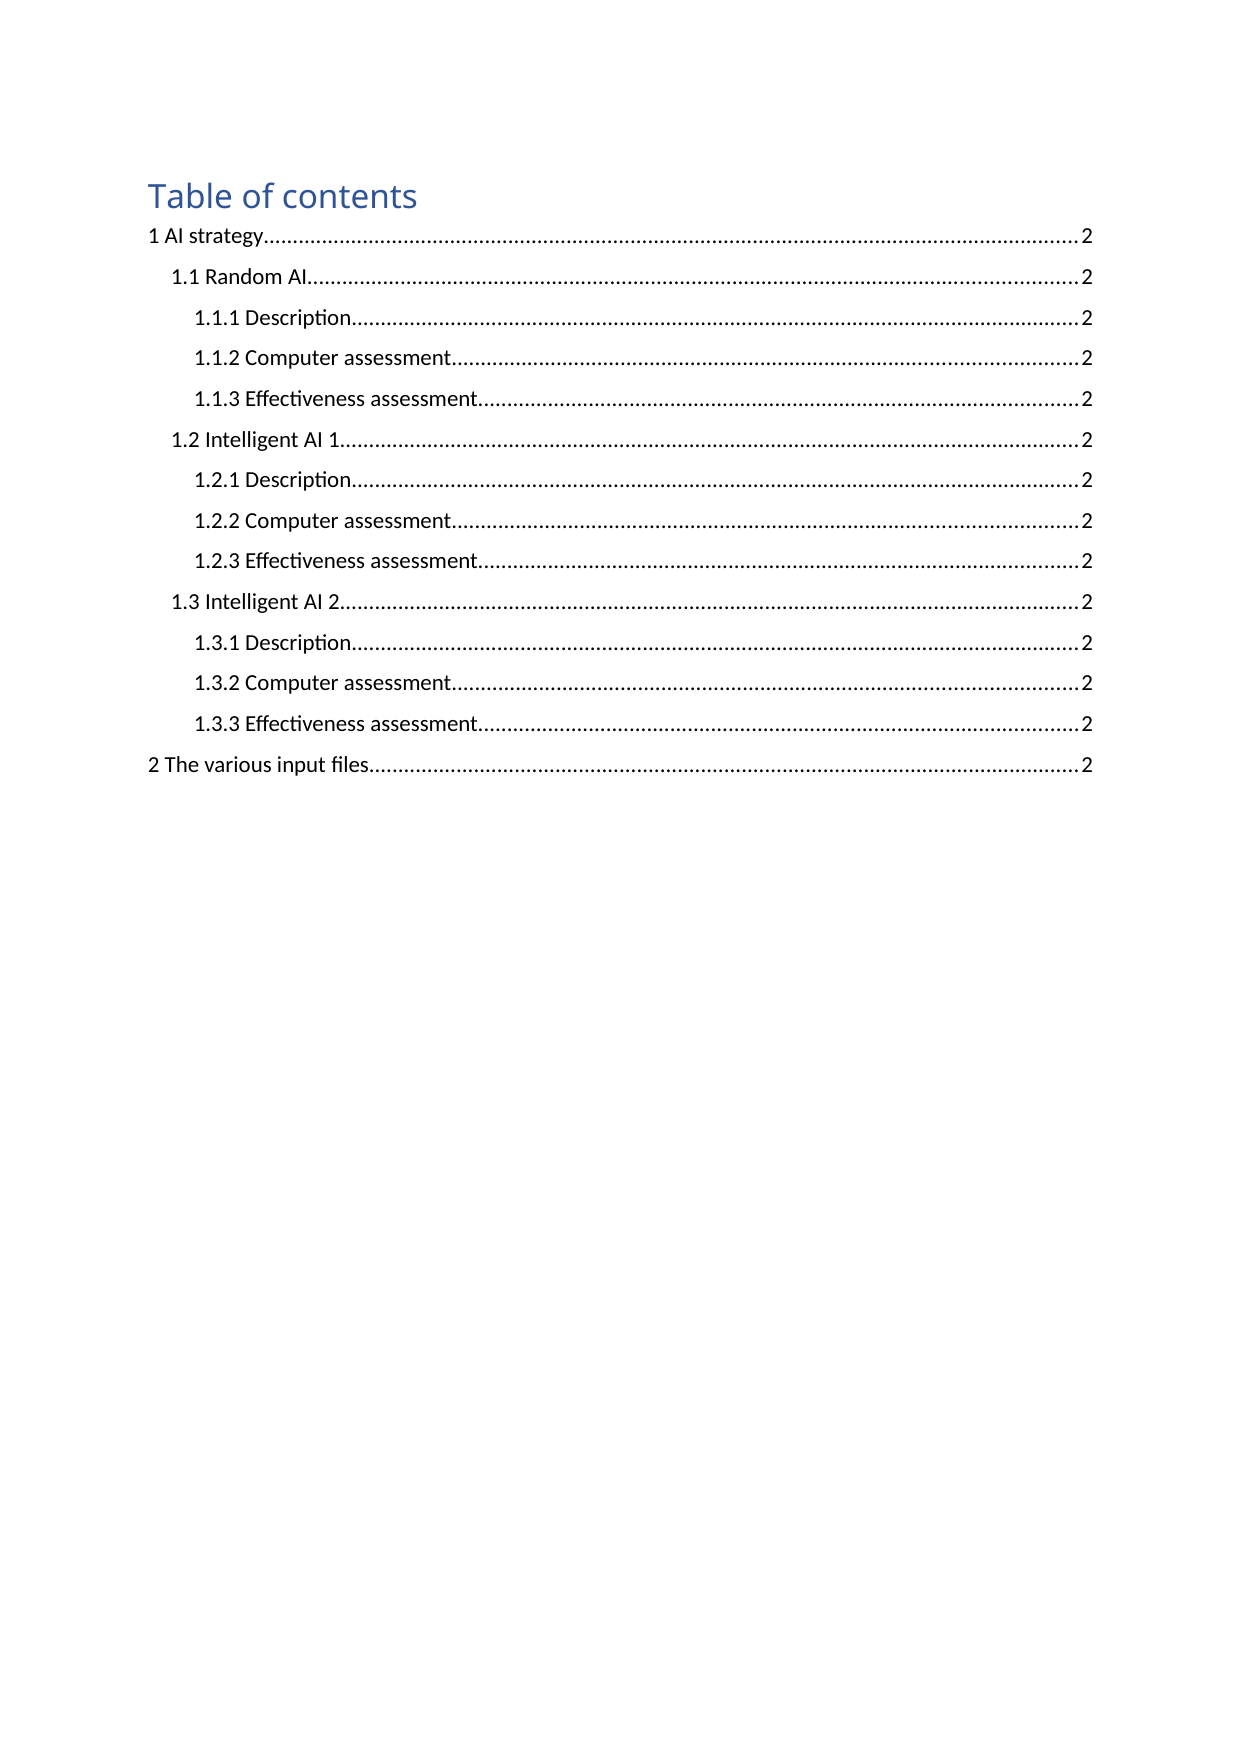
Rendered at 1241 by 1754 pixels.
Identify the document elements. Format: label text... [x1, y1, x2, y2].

text 1.1.1 Description 2 [193, 303, 1093, 331]
subtitle Table of contents [148, 173, 1093, 218]
text 1.1.3 Effectiveness assessment 2 [193, 384, 1093, 412]
text 1.2 Intelligent AI 1 2 [171, 425, 1093, 453]
text 1 AI strategy 2 [148, 222, 1093, 249]
text 1.2.2 Computer assessment 2 [193, 506, 1093, 534]
text 1.2.3 Effectiveness assessment 2 [193, 547, 1093, 574]
text 1.3 Intelligent AI 2 2 [171, 587, 1093, 615]
text 1.2.1 Description 2 [193, 465, 1093, 493]
text 1.3.1 Description 2 [193, 628, 1093, 656]
text 1.1 Random AI 2 [171, 262, 1093, 290]
text 1.3.3 Effectiveness assessment 2 [193, 709, 1093, 737]
text 1.3.2 Computer assessment 2 [193, 668, 1093, 696]
text 2 The various input files 2 [148, 750, 1093, 778]
text 1.1.2 Computer assessment 2 [193, 343, 1093, 371]
